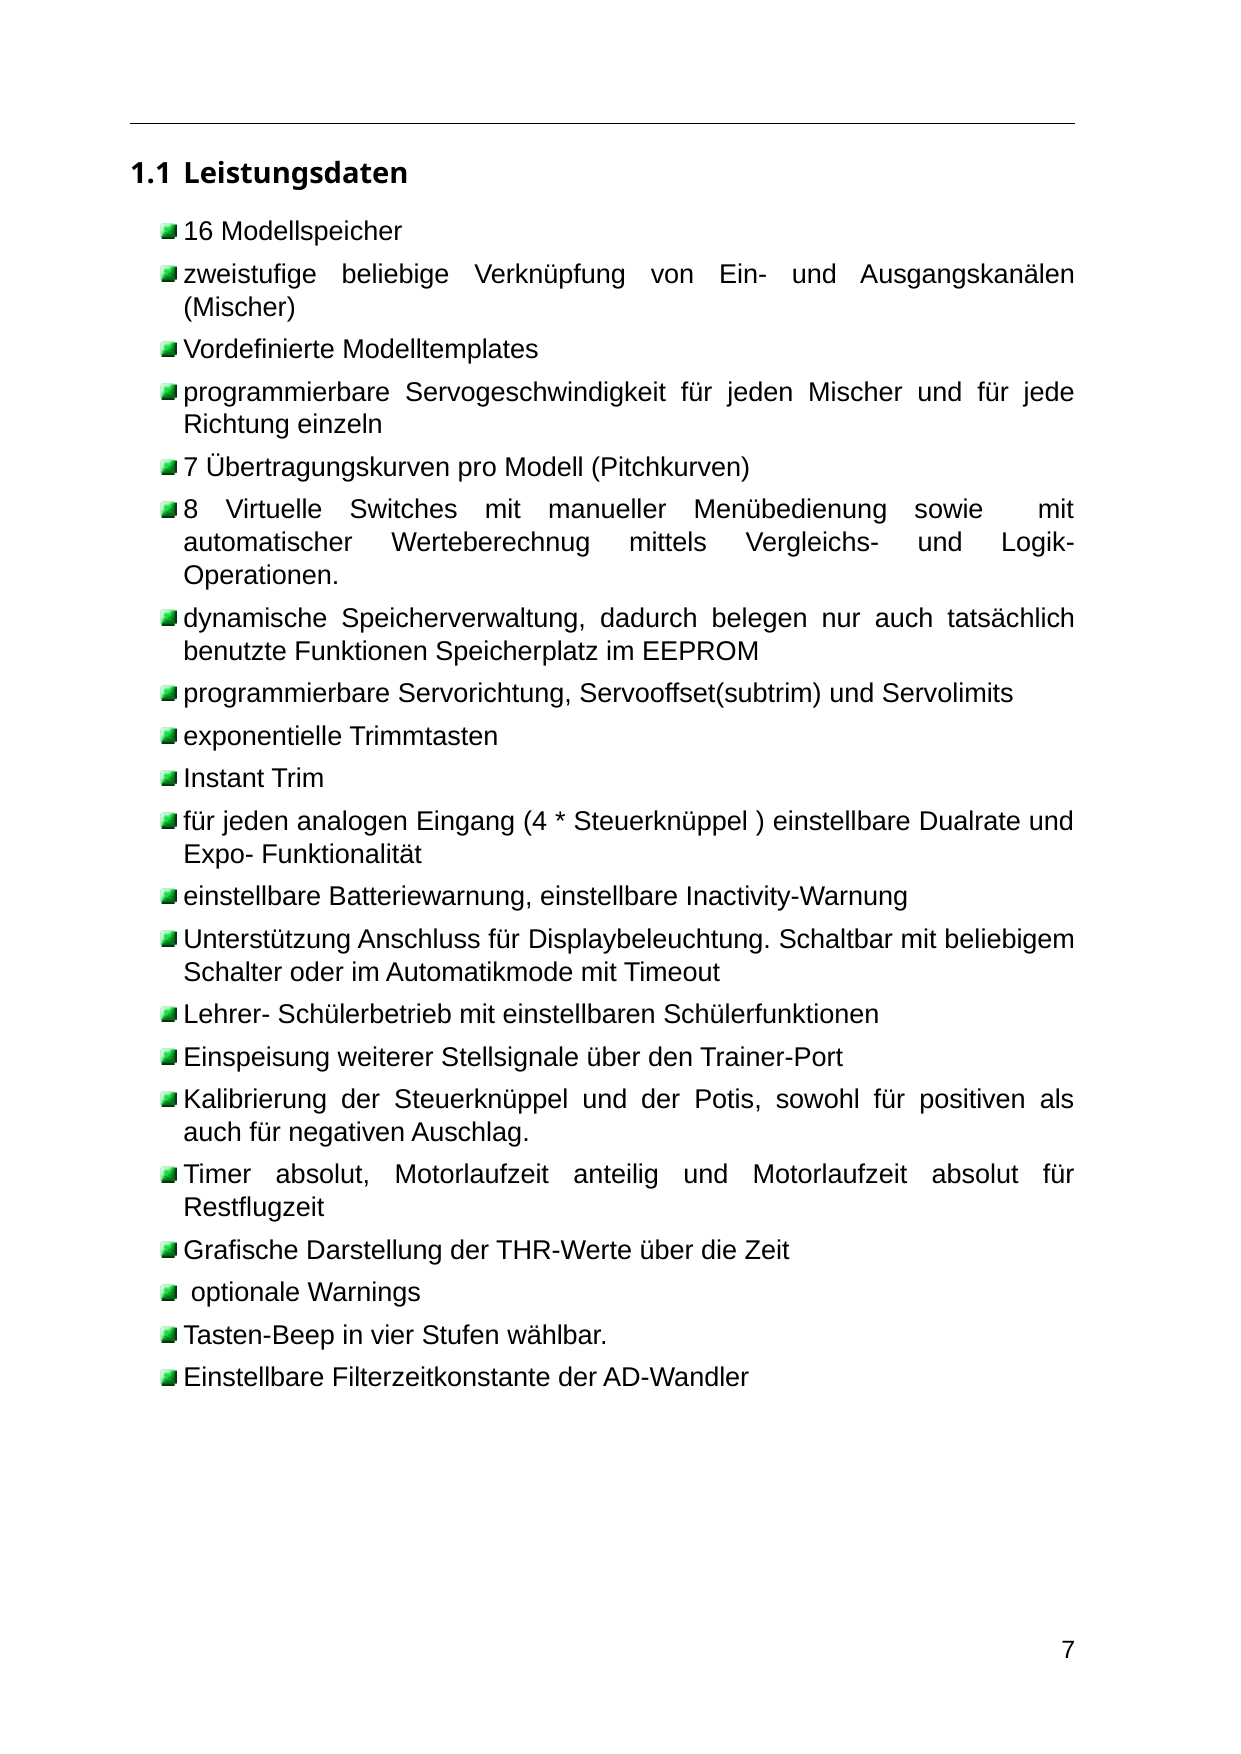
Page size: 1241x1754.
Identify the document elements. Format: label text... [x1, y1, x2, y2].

picture [160, 1241, 177, 1258]
picture [160, 930, 177, 947]
list programmierbare Servorichtung, Servooffset(subtrim) und Servolimits [130, 678, 1075, 708]
picture [160, 265, 177, 282]
list optionale Warnings [130, 1277, 1075, 1307]
list Timer absolut, Motorlaufzeit anteilig und Motorlaufzeit absolut für Restflugzeit [130, 1159, 1075, 1222]
list Lehrer- Schülerbetrieb mit einstellbaren Schülerfunktionen [130, 999, 1075, 1029]
picture [160, 1326, 177, 1343]
picture [160, 223, 177, 239]
list 7 Übertragungskurven pro Modell (Pitchkurven) [130, 452, 1075, 482]
picture [160, 727, 177, 744]
list Kalibrierung der Steuerknüppel und der Potis, sowohl für positiven als auch für negativen Auschlag. [130, 1084, 1075, 1147]
list Tasten-Beep in vier Stufen wählbar. [130, 1320, 1075, 1350]
list exponentielle Trimmtasten [130, 721, 1075, 751]
list dynamische Speicherverwaltung, dadurch belegen nur auch tatsächlich benutzte Funktionen Speicherplatz im EEPROM [130, 603, 1075, 666]
picture [160, 1048, 177, 1065]
picture [160, 685, 177, 701]
picture [160, 1369, 177, 1386]
list Instant Trim [130, 763, 1075, 793]
picture [160, 341, 177, 357]
picture [160, 459, 177, 475]
list Grafische Darstellung der THR-Werte über die Zeit [130, 1235, 1075, 1265]
subtitle Leistungsdaten [130, 152, 1075, 192]
list Einspeisung weiterer Stellsignale über den Trainer-Port [130, 1042, 1075, 1072]
list 16 Modellspeicher [130, 216, 1075, 246]
list einstellbare Batteriewarnung, einstellbare Inactivity-Warnung [130, 881, 1075, 911]
picture [160, 1091, 177, 1107]
list Vordefinierte Modelltemplates [130, 334, 1075, 364]
picture [160, 812, 177, 829]
list zweistufige beliebige Verknüpfung von Ein- und Ausgangskanälen (Mischer) [130, 259, 1075, 322]
picture [160, 501, 177, 518]
picture [160, 888, 177, 904]
picture [160, 1284, 177, 1301]
picture [160, 1006, 177, 1022]
list 8 Virtuelle Switches mit manueller Menübedienung sowie mit automatischer Werteberechnug mittels Vergleichs- und Logik-Operationen. [130, 494, 1075, 590]
list für jeden analogen Eingang (4 * Steuerknüppel ) einstellbare Dualrate und Expo- Funktionalität [130, 806, 1075, 869]
list Einstellbare Filterzeitkonstante der AD-Wandler [130, 1362, 1075, 1392]
list programmierbare Servogeschwindigkeit für jeden Mischer und für jede Richtung einzeln [130, 377, 1075, 439]
picture [160, 383, 177, 400]
picture [160, 1166, 177, 1183]
list Unterstützung Anschluss für Displaybeleuchtung. Schaltbar mit beliebigem Schalter oder im Automatikmode mit Timeout [130, 924, 1075, 987]
picture [160, 770, 177, 786]
picture [160, 609, 177, 626]
